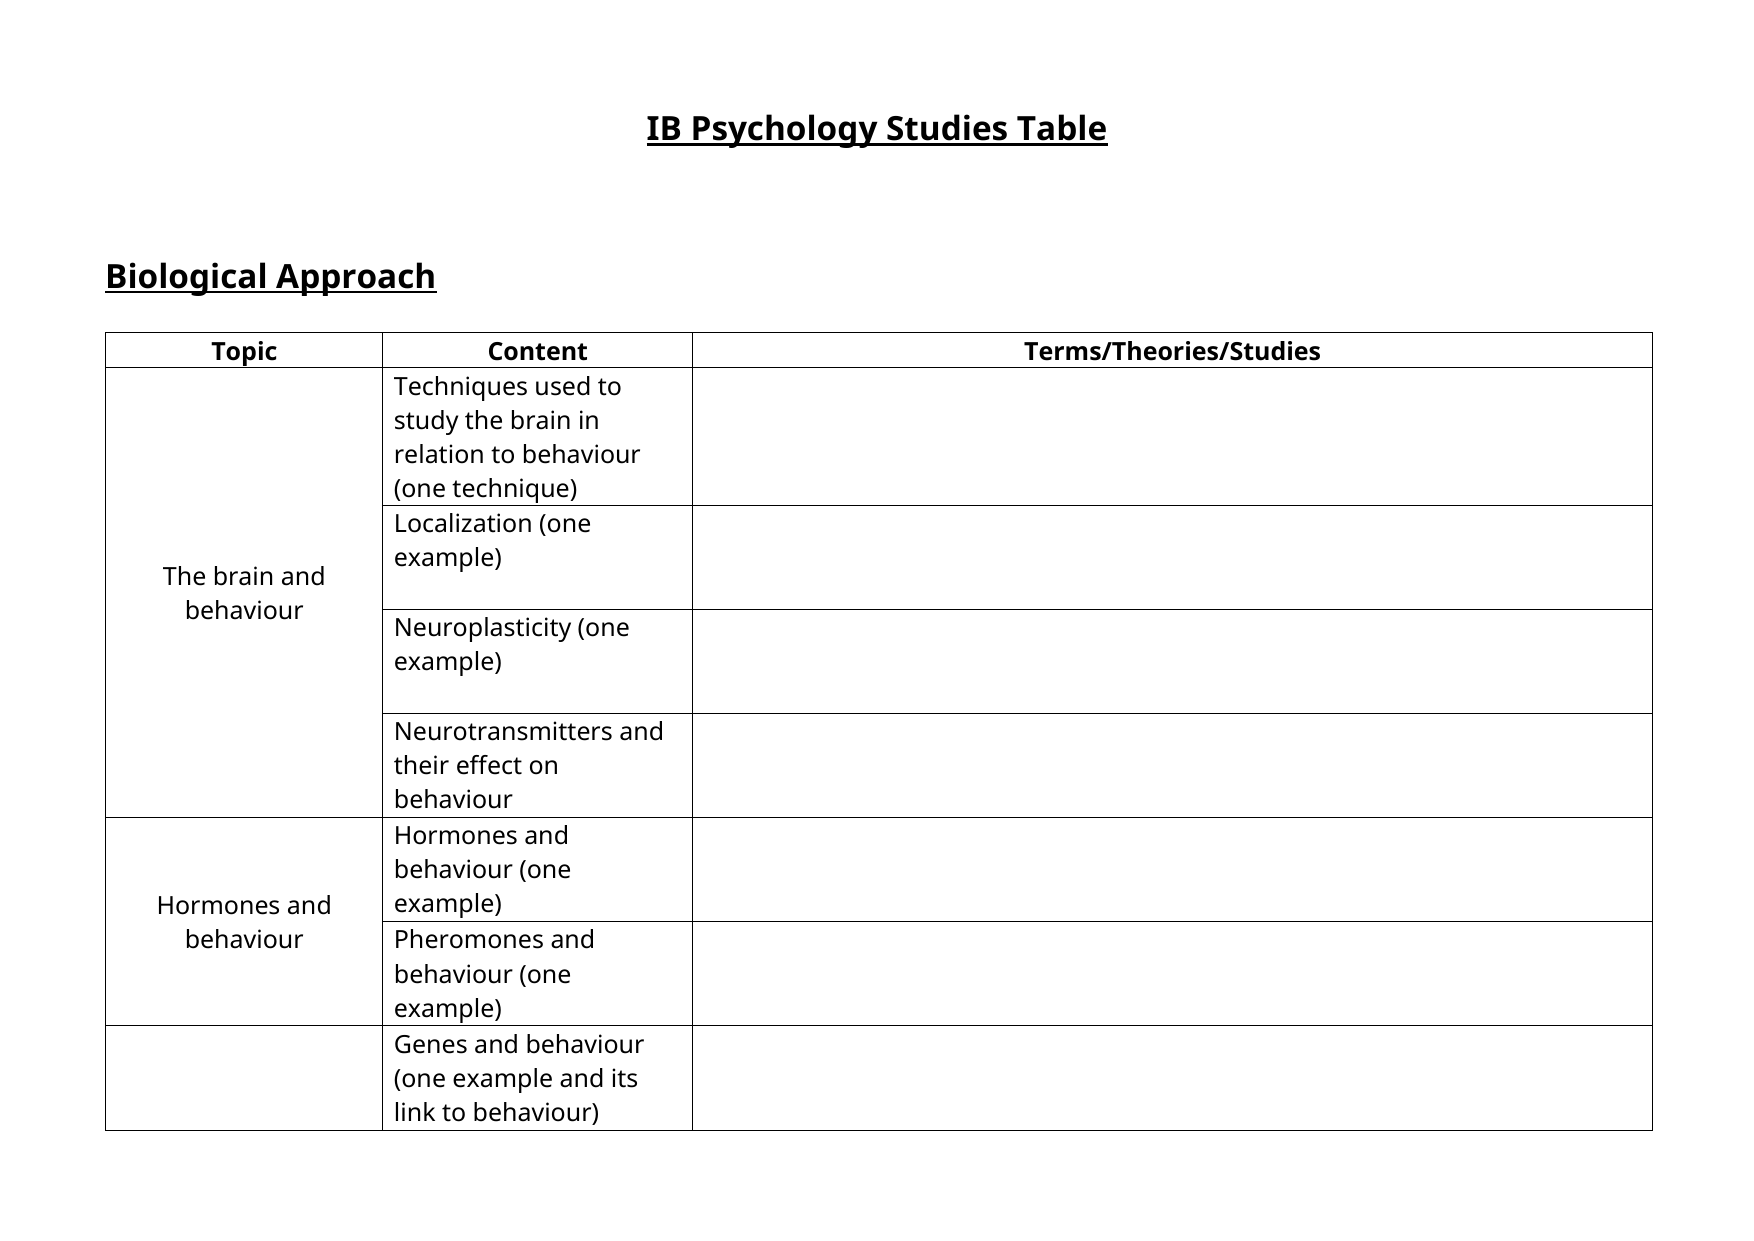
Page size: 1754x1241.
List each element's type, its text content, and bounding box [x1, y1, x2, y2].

table_cell The brain and behaviour [106, 368, 382, 817]
table_cell [693, 1026, 1652, 1129]
table_header Terms/Theories/Studies [693, 333, 1652, 367]
table_cell Localization (one example) [383, 506, 692, 609]
text Biological Approach [105, 253, 1649, 298]
table_cell [693, 714, 1652, 817]
table_cell Hormones and behaviour [106, 818, 382, 1025]
table_cell Hormones and behaviour (one example) [383, 818, 692, 921]
text IB Psychology Studies Table [105, 105, 1649, 150]
table_cell [693, 922, 1652, 1025]
table_cell [693, 506, 1652, 609]
table_cell Pheromones and behaviour (one example) [383, 922, 692, 1025]
table_header Topic [106, 333, 382, 367]
table_cell [693, 368, 1652, 504]
table_cell [106, 1026, 382, 1129]
table_cell Neurotransmitters and their effect on behaviour [383, 714, 692, 817]
table_cell [693, 818, 1652, 921]
table_cell Neuroplasticity (one example) [383, 610, 692, 713]
table_cell Genes and behaviour (one example and its link to behaviour) [383, 1026, 692, 1129]
table_cell Techniques used to study the brain in relation to behaviour (one technique) [383, 368, 692, 504]
table_header Content [383, 333, 692, 367]
table_cell [693, 610, 1652, 713]
